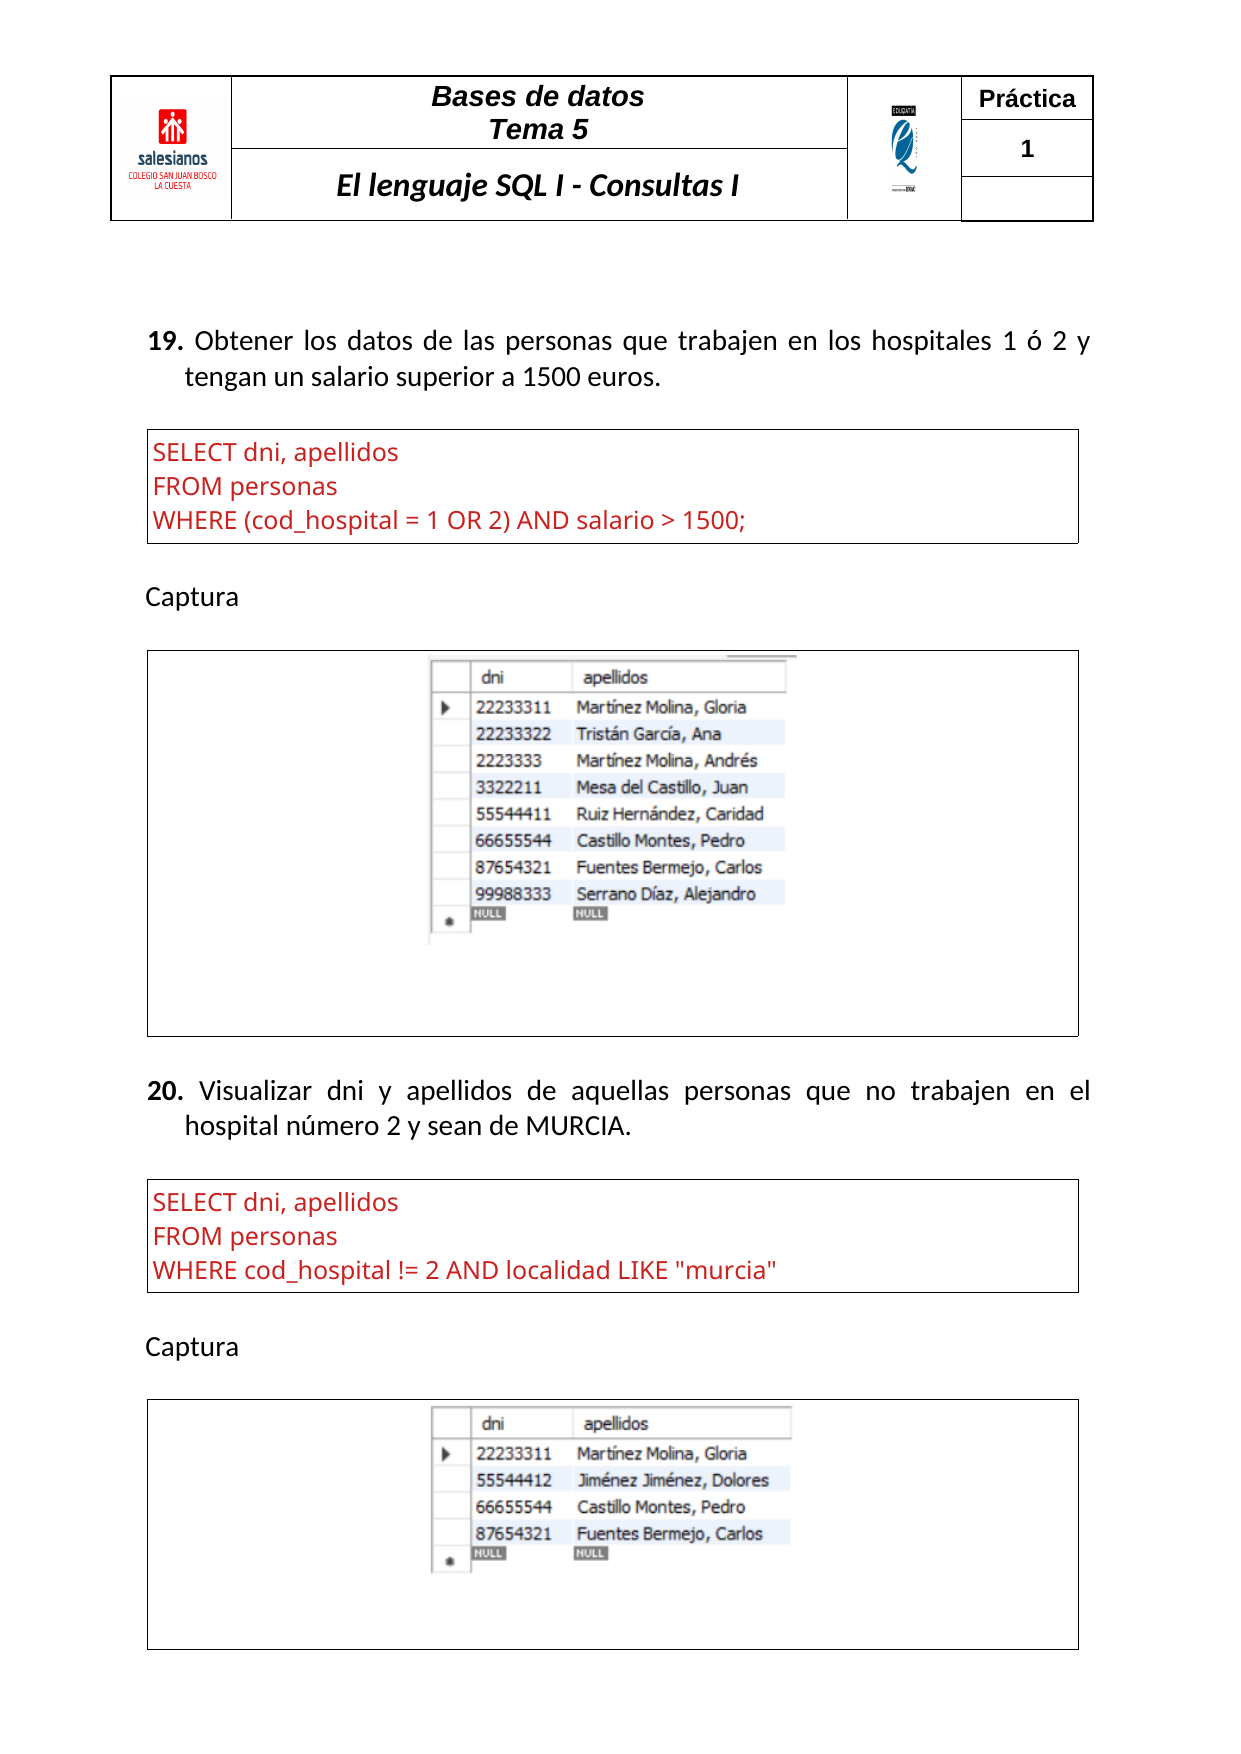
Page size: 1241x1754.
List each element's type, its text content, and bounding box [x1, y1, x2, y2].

picture [119, 96, 229, 203]
table_header SELECT dni, apellidos FROM personas WHERE cod_hospital != 2 AND localidad LIKE "murcia" [148, 1180, 1078, 1292]
table_header [148, 651, 1078, 1036]
table_header SELECT dni, apellidos FROM personas WHERE (cod_hospital = 1 OR 2) AND salario > 1500; [148, 430, 1078, 543]
list Visualizar dni y apellidos de aquellas personas que no trabajen en el hospital número 2 y sean de MURCIA. [147, 1072, 1093, 1143]
list Obtener los datos de las personas que trabajen en los hospitales 1 ó 2 y tengan un salario superior a 1500 euros. [147, 322, 1093, 393]
text Captura [145, 1328, 1093, 1364]
text Captura [145, 578, 1093, 614]
picture [430, 1405, 795, 1576]
table_header [148, 1400, 1078, 1649]
picture [427, 655, 797, 945]
picture [891, 105, 918, 192]
